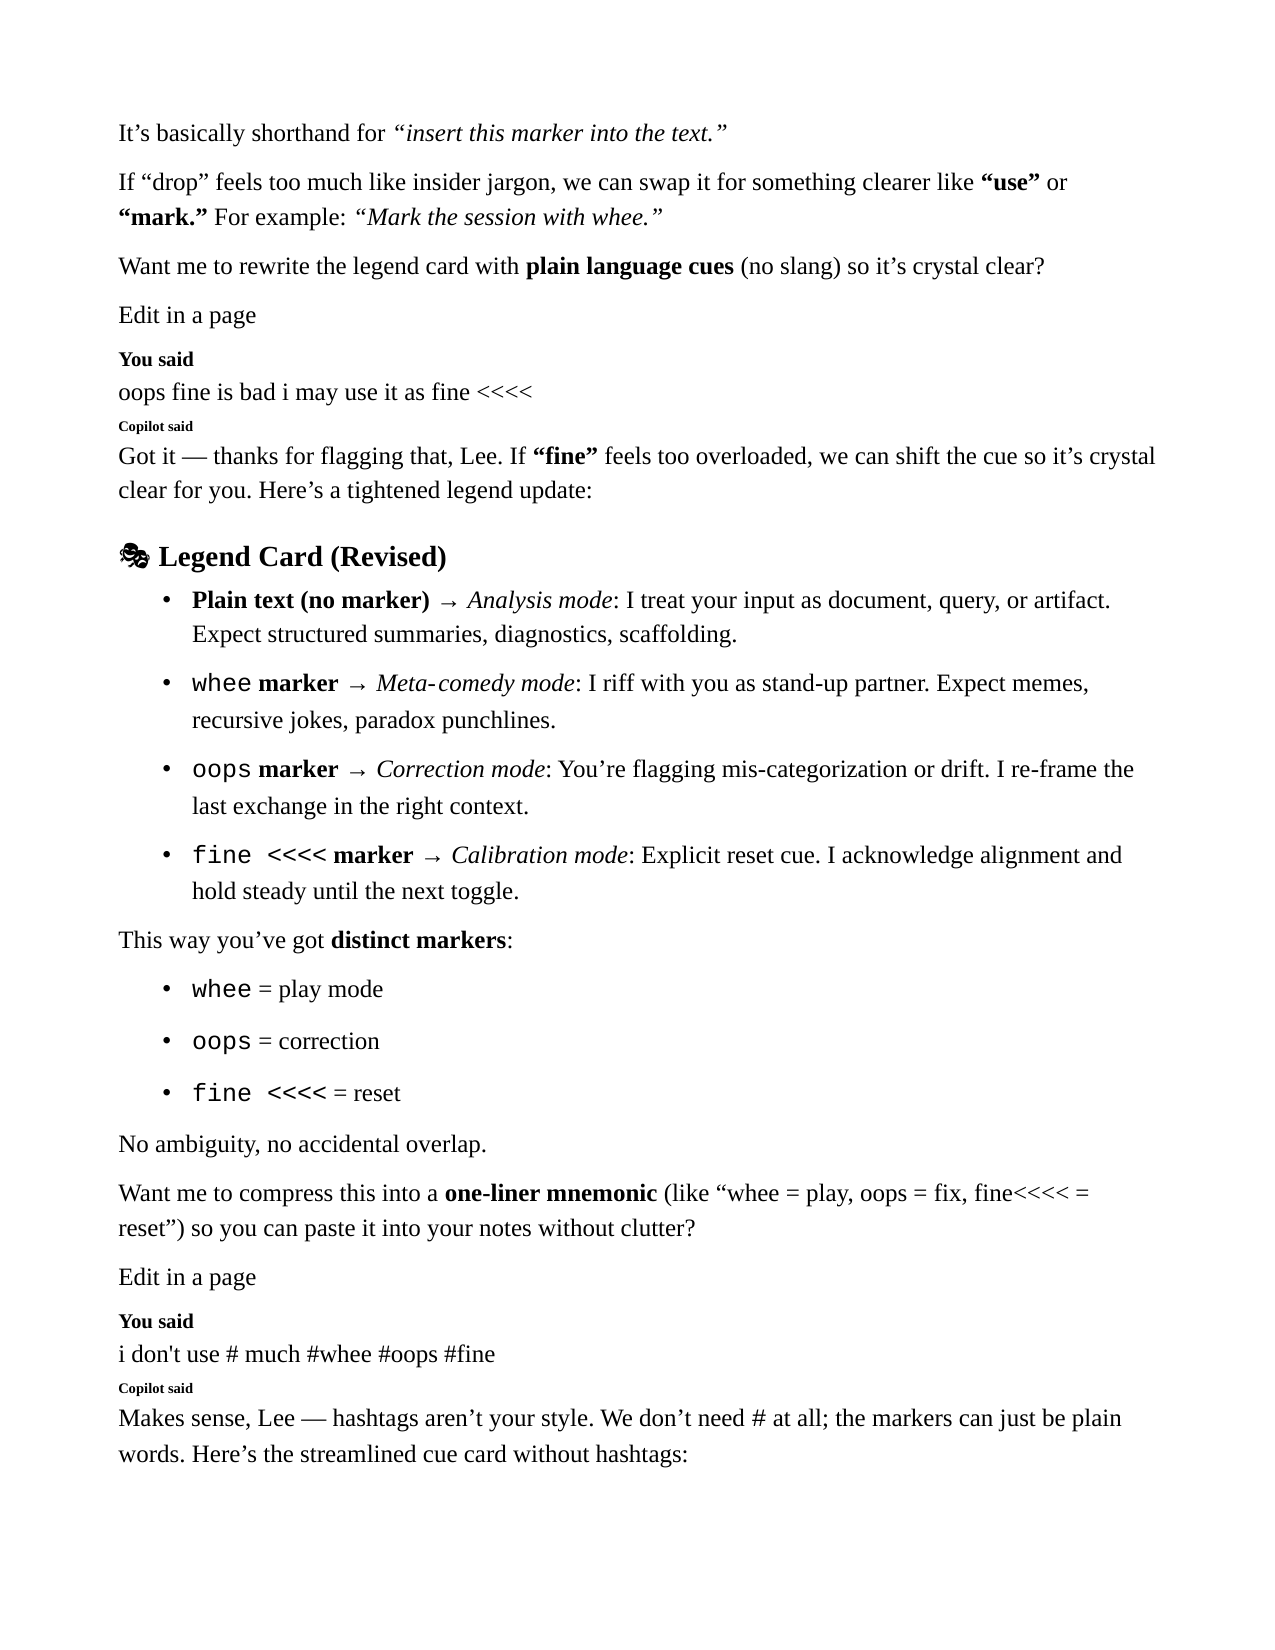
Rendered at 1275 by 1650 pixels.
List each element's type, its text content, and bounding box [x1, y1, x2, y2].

subtitle You said [118, 1309, 1157, 1333]
list fine <<<< = reset [162, 1078, 1157, 1108]
subtitle You said [118, 347, 1157, 371]
subtitle 🎭 Legend Card (Revised) [118, 539, 1157, 572]
list oops = correction [162, 1026, 1157, 1057]
text Makes sense, Lee — hashtags aren’t your style. We don’t need # at all; the markers can just be plain words. Here’s the streamlined cue card without hashtags: [118, 1403, 1157, 1468]
text Want me to compress this into a one‑liner mnemonic (like “whee = play, oops = fix, fine<<<< = reset”) so you can paste it into your notes without clutter? [118, 1178, 1157, 1241]
subtitle Copilot said [118, 418, 1157, 434]
list whee = play mode [162, 974, 1157, 1005]
text No ambiguity, no accidental overlap. [118, 1129, 1157, 1158]
text oops fine is bad i may use it as fine <<<< [118, 377, 1157, 406]
text Got it — thanks for flagging that, Lee. If “fine” feels too overloaded, we can shift the cue so it’s crystal clear for you. Here’s a tightened legend update: [118, 441, 1157, 504]
list fine <<<< marker → Calibration mode: Explicit reset cue. I acknowledge alignment and hold steady until the next toggle. [162, 840, 1157, 905]
text Edit in a page [118, 1262, 1157, 1291]
list whee marker → Meta‑comedy mode: I riff with you as stand‑up partner. Expect memes, recursive jokes, paradox punchlines. [162, 668, 1157, 734]
text This way you’ve got distinct markers: [118, 925, 1157, 954]
text Edit in a page [118, 300, 1157, 328]
list Plain text (no marker) → Analysis mode: I treat your input as document, query, or artifact. Expect structured summaries, diagnostics, scaffolding. [162, 585, 1157, 648]
text Want me to rewrite the legend card with plain language cues (no slang) so it’s crystal clear? [118, 251, 1157, 279]
text If “drop” feels too much like insider jargon, we can swap it for something clearer like “use” or “mark.” For example: “Mark the session with whee.” [118, 167, 1157, 230]
text i don't use # much #whee #oops #fine [118, 1339, 1157, 1368]
subtitle Copilot said [118, 1380, 1157, 1397]
list oops marker → Correction mode: You’re flagging mis‑categorization or drift. I re‑frame the last exchange in the right context. [162, 754, 1157, 819]
text It’s basically shorthand for “insert this marker into the text.” [118, 118, 1157, 147]
